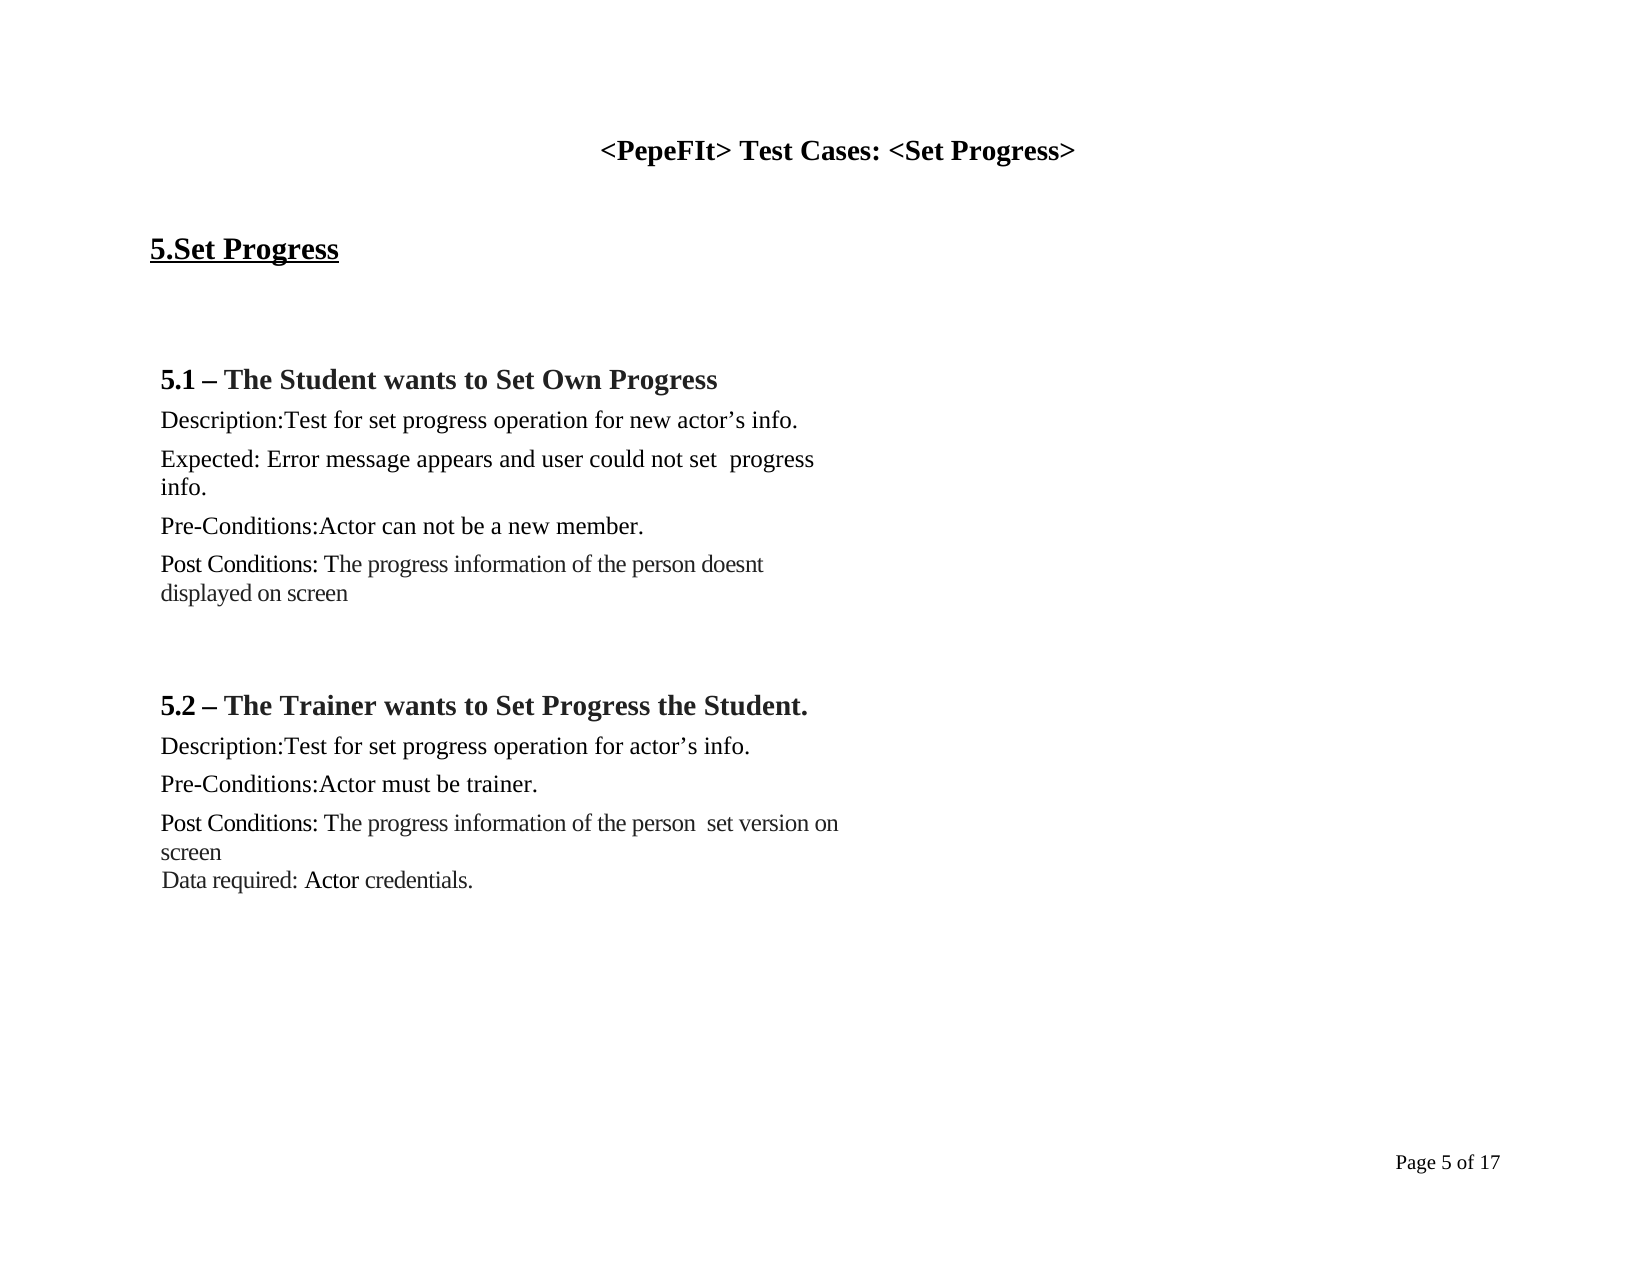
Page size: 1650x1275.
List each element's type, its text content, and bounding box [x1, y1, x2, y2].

list Description:Test for set progress operation for new actor’s info. [160, 405, 846, 434]
list Post Conditions: The progress information of the person doesnt displayed on screen [160, 549, 846, 607]
text Data required: Actor credentials. [150, 865, 1500, 894]
text <PepeFIt> Test Cases: <Set Progress> [150, 133, 1500, 167]
list Expected: Error message appears and user could not set progress info. [160, 444, 846, 501]
text 5.Set Progress [150, 230, 1500, 266]
list Pre-Conditions:Actor can not be a new member. [160, 511, 846, 539]
list Pre-Conditions:Actor must be trainer. [160, 769, 846, 798]
list Post Conditions: The progress information of the person set version on screen [160, 808, 846, 865]
list Description:Test for set progress operation for actor’s info. [160, 731, 846, 760]
list 5.2 – The Trainer wants to Set Progress the Student. [160, 688, 846, 722]
list 5.1 – The Student wants to Set Own Progress [160, 362, 846, 396]
